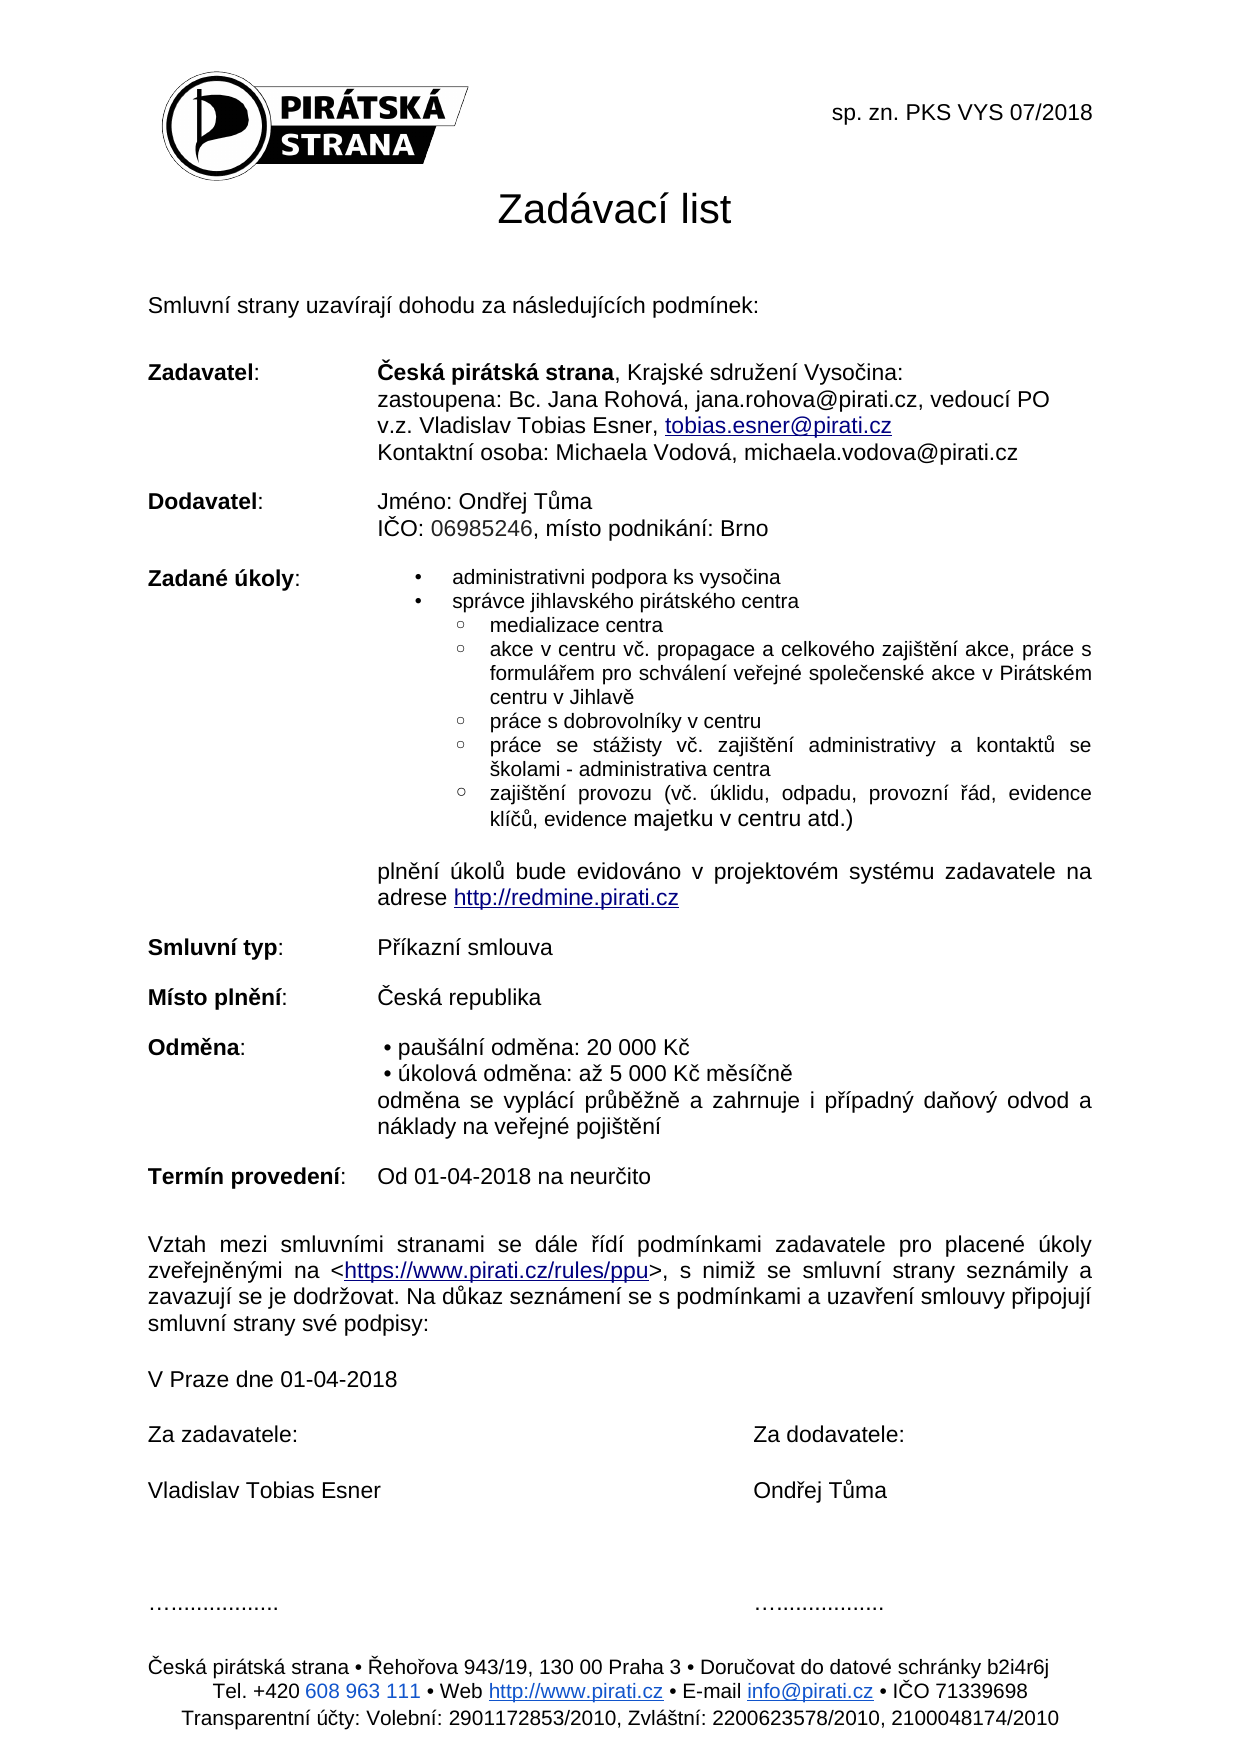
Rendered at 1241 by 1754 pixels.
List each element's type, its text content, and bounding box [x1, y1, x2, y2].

text …................. …................. [148, 1589, 1093, 1615]
text Za zadavatele: Za dodavatele: [148, 1421, 1093, 1448]
table_cell Smluvní typ: [148, 923, 377, 972]
table_cell Místo plnění: [148, 973, 377, 1022]
text Vztah mezi smluvními stranami se dále řídí podmínkami zadavatele pro placené úkoly zveřejněnými na <https://www.pirati.cz/rules/ppu>, s nimiž se smluvní strany seznámily a zavazují se je dodržovat. Na důkaz seznámení se s podmínkami a uzavření smlouvy připojují smluvní strany své podpisy: [148, 1231, 1093, 1336]
table_header Zadavatel: [148, 348, 377, 477]
table_cell Od 01-04-2018 na neurčito [377, 1151, 1093, 1201]
table_cell Termín provedení: [148, 1151, 377, 1201]
text sp. zn. PKS VYS 07/2018 [483, 99, 1093, 126]
subtitle Zadávací list [148, 185, 1093, 233]
table_cell Jméno: Ondřej Tůma IČO: 06985246, místo podnikání: Brno [377, 477, 1093, 553]
table_cell Česká republika [377, 973, 1093, 1022]
table_header Česká pirátská strana, Krajské sdružení Vysočina: zastoupena: Bc. Jana Rohová, jana.rohova@pirati.cz, vedoucí PO v.z. Vladislav Tobias Esner, tobias.esner@pirati.cz Kontaktní osoba: Michaela Vodová, michaela.vodova@pirati.cz [377, 348, 1093, 477]
table_cell Zadané úkoly: [148, 553, 377, 922]
table_cell Dodavatel: [148, 477, 377, 553]
text Smluvní strany uzavírají dohodu za následujících podmínek: [148, 292, 1093, 318]
table_cell administrativni podpora ks vysočina správce jihlavského pirátského centra medializace centra akce v centru vč. propagace a celkového zajištění akce, práce s formulářem pro schválení veřejné společenské akce v Pirátském centru v Jihlavě práce s dobrovolníky v centru práce se stážisty vč. zajištění administrativy a kontaktů se školami - administrativa centra zajištění provozu (vč. úklidu, odpadu, provozní řád, evidence klíčů, evidence majetku v centru atd.) plnění úkolů bude evidováno v projektovém systému zadavatele na adrese http://redmine.pirati.cz [377, 553, 1093, 922]
table_cell Příkazní smlouva [377, 923, 1093, 972]
table_cell Odměna: [148, 1022, 377, 1151]
text Vladislav Tobias Esner Ondřej Tůma [148, 1477, 1093, 1503]
text V Praze dne 01-04-2018 [148, 1366, 1093, 1392]
table_cell • paušální odměna: 20 000 Kč • úkolová odměna: až 5 000 Kč měsíčně odměna se vyplácí průběžně a zahrnuje i případný daňový odvod a náklady na veřejné pojištění [377, 1022, 1093, 1151]
picture [147, 56, 483, 195]
